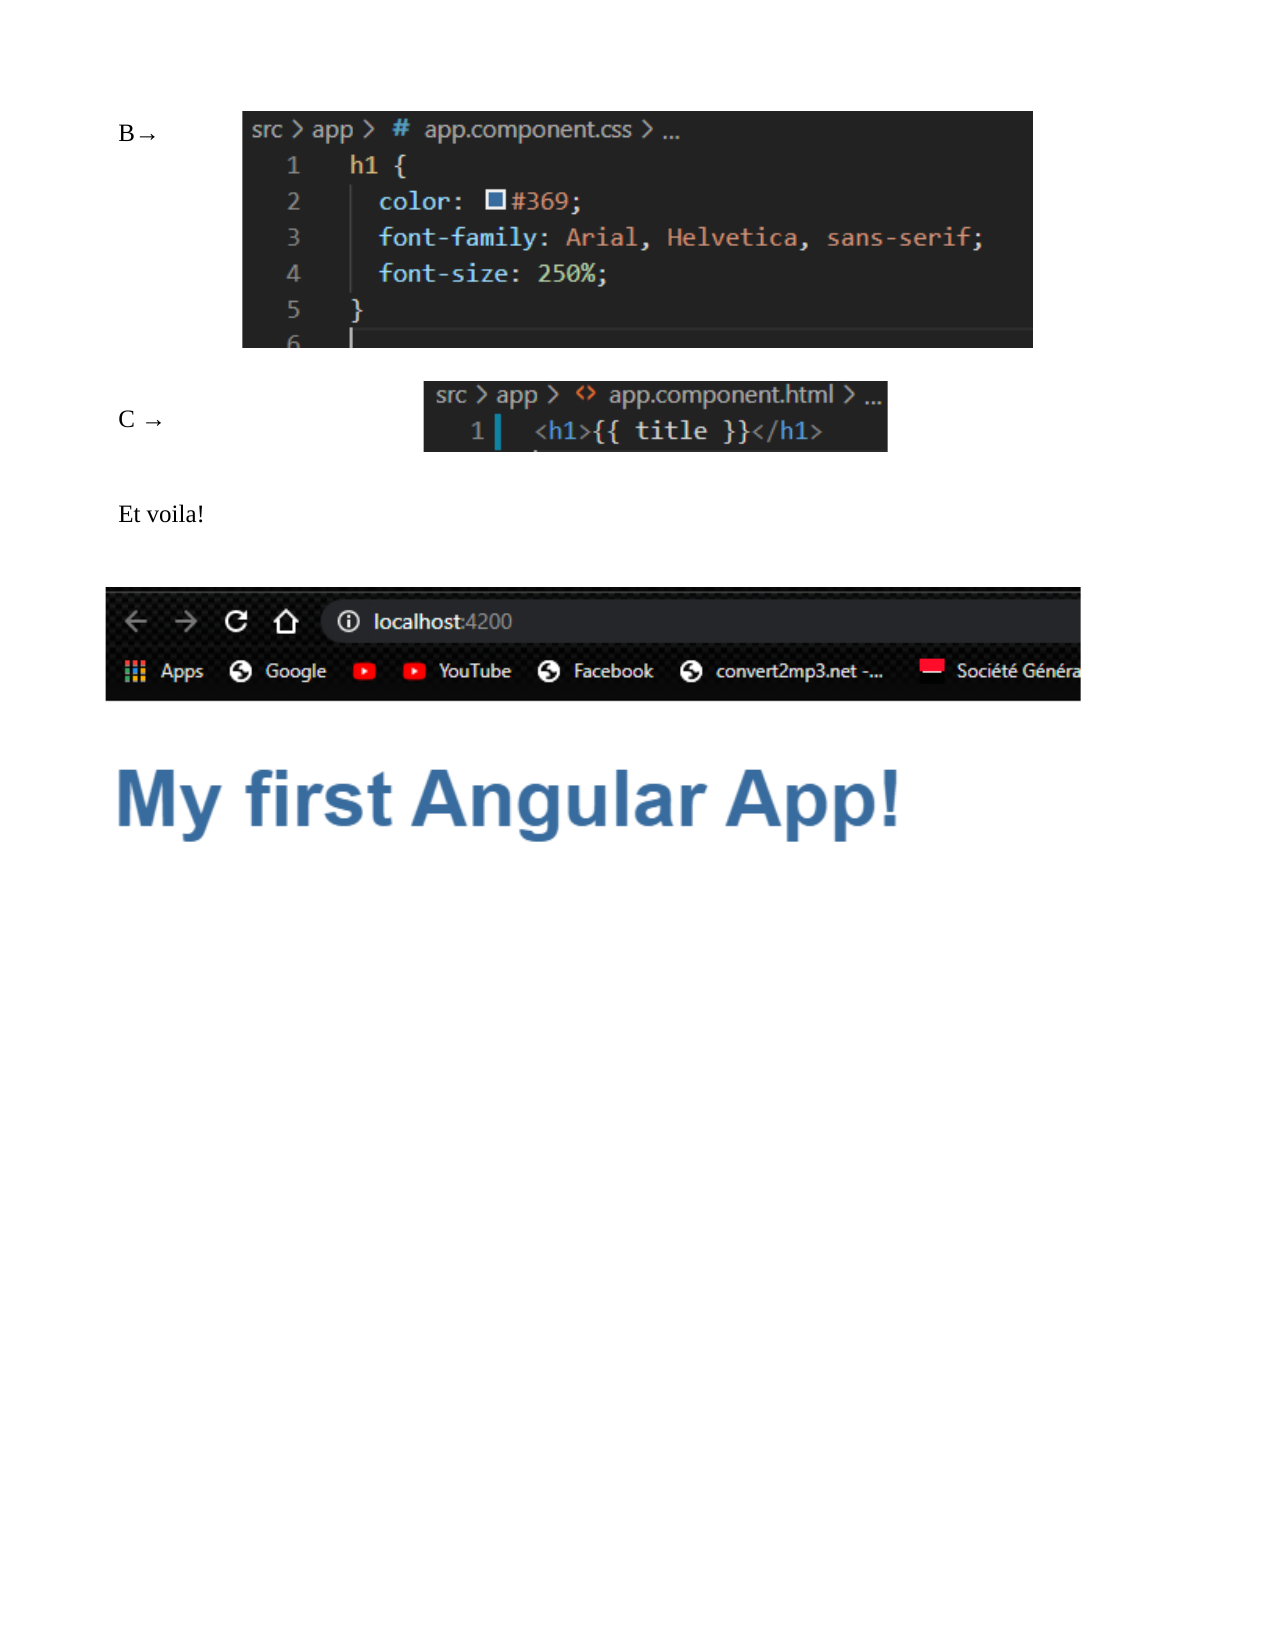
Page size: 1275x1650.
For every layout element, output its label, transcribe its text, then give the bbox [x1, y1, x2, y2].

text [1033, 118, 1157, 147]
text B→ [118, 118, 242, 147]
text [888, 404, 1157, 432]
text Et voila! [118, 499, 1157, 528]
picture [242, 111, 1033, 348]
picture [423, 381, 888, 452]
picture [105, 587, 1081, 1208]
text C → [118, 404, 423, 432]
